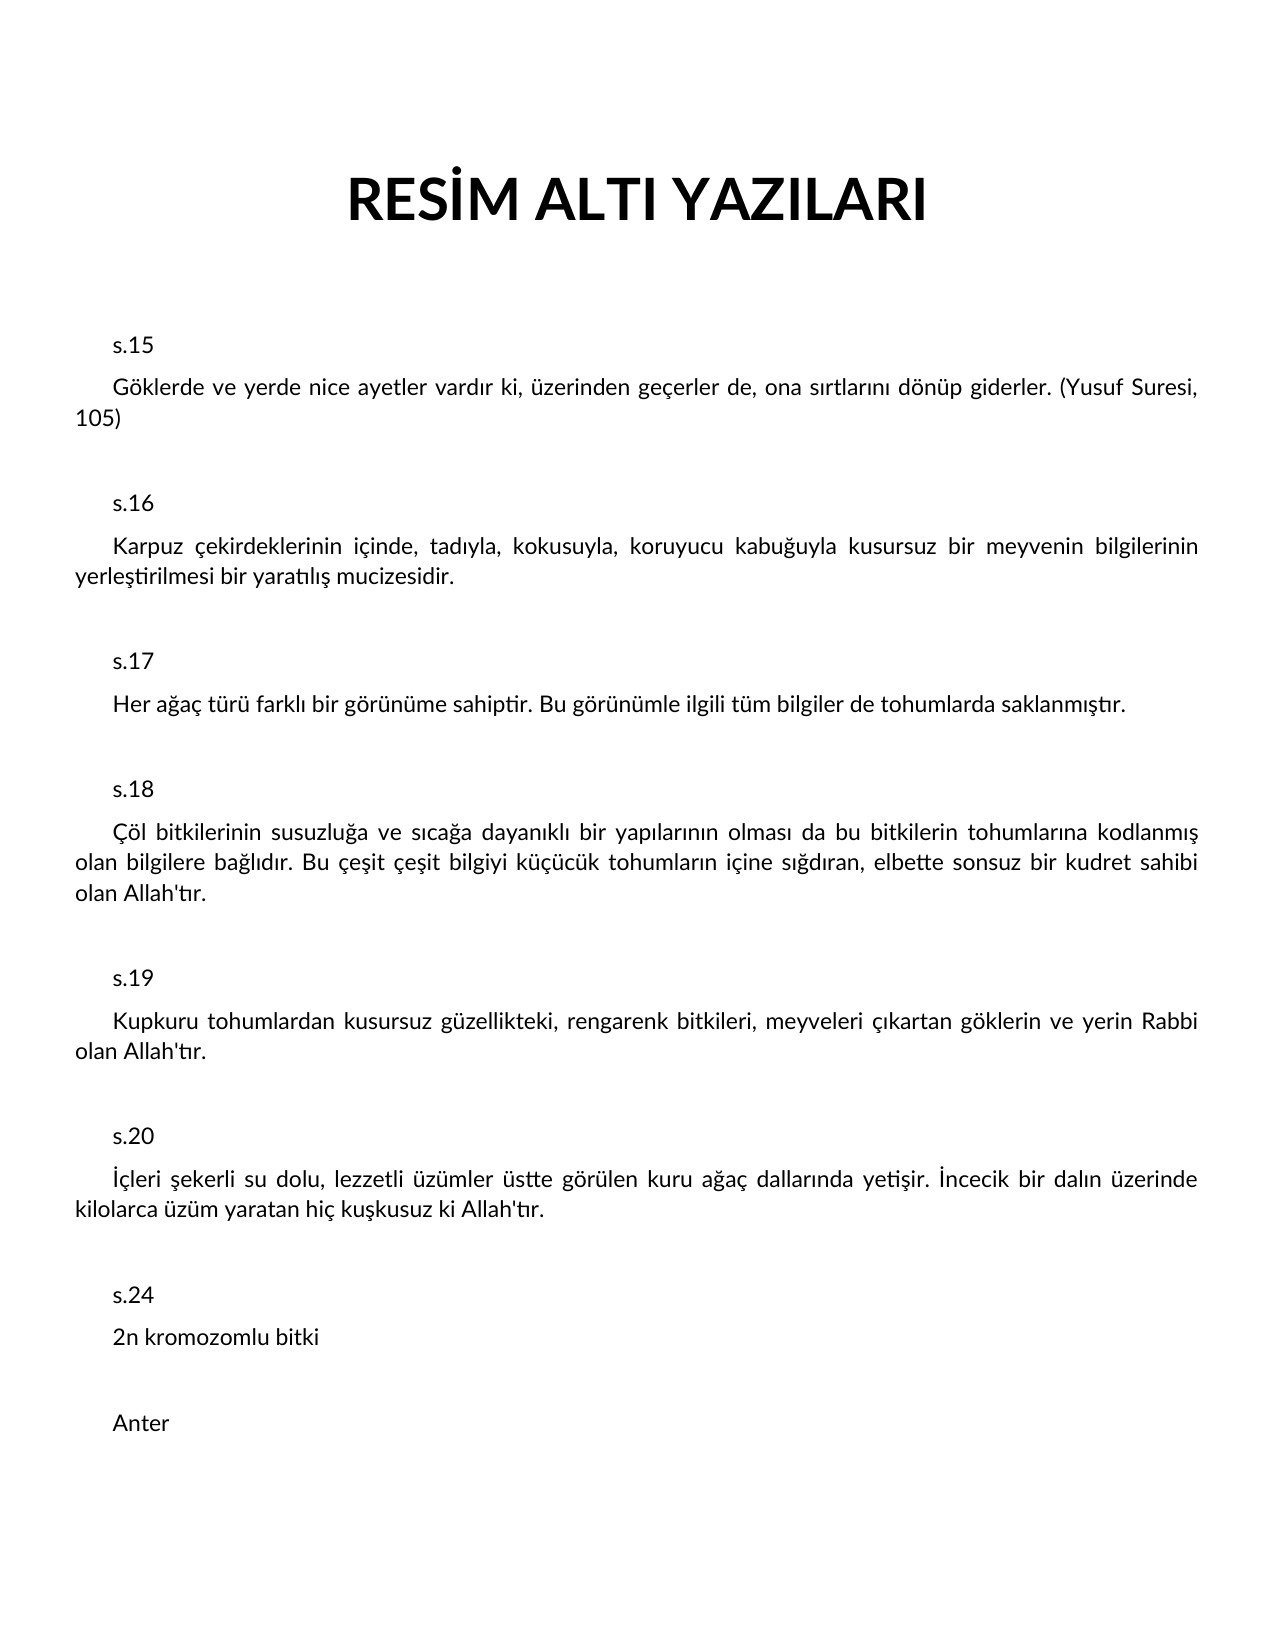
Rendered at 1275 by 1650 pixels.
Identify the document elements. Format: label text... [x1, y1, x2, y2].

text Anter [75, 1408, 1200, 1436]
text s.17 [75, 647, 1200, 674]
text s.15 [75, 330, 1200, 358]
text s.20 [75, 1122, 1200, 1149]
text s.19 [75, 964, 1200, 991]
text s.24 [75, 1280, 1200, 1308]
text Göklerde ve yerde nice ayetler vardır ki, üzerinden geçerler de, ona sırtlarını dönüp giderler. (Yusuf Suresi, 105) [75, 373, 1200, 431]
text Kupkuru tohumlardan kusursuz güzellikteki, rengarenk bitkileri, meyveleri çıkartan göklerin ve yerin Rabbi olan Allah'tır. [75, 1006, 1200, 1064]
text s.16 [75, 489, 1200, 516]
subtitle RESİM ALTI YAZILARI [75, 162, 1200, 232]
text Çöl bitkilerinin susuzluğa ve sıcağa dayanıklı bir yapılarının olması da bu bitkilerin tohumlarına kodlanmış olan bilgilere bağlıdır. Bu çeşit çeşit bilgiyi küçücük tohumların içine sığdıran, elbette sonsuz bir kudret sahibi olan Allah'tır. [75, 818, 1200, 906]
text Karpuz çekirdeklerinin içinde, tadıyla, kokusuyla, koruyucu kabuğuyla kusursuz bir meyvenin bilgilerinin yerleştirilmesi bir yaratılış mucizesidir. [75, 531, 1200, 589]
text Her ağaç türü farklı bir görünüme sahiptir. Bu görünümle ilgili tüm bilgiler de tohumlarda saklanmıştır. [75, 690, 1200, 717]
text 2n kromozomlu bitki [75, 1323, 1200, 1351]
text İçleri şekerli su dolu, lezzetli üzümler üstte görülen kuru ağaç dallarında yetişir. İncecik bir dalın üzerinde kilolarca üzüm yaratan hiç kuşkusuz ki Allah'tır. [75, 1165, 1200, 1222]
text s.18 [75, 775, 1200, 803]
